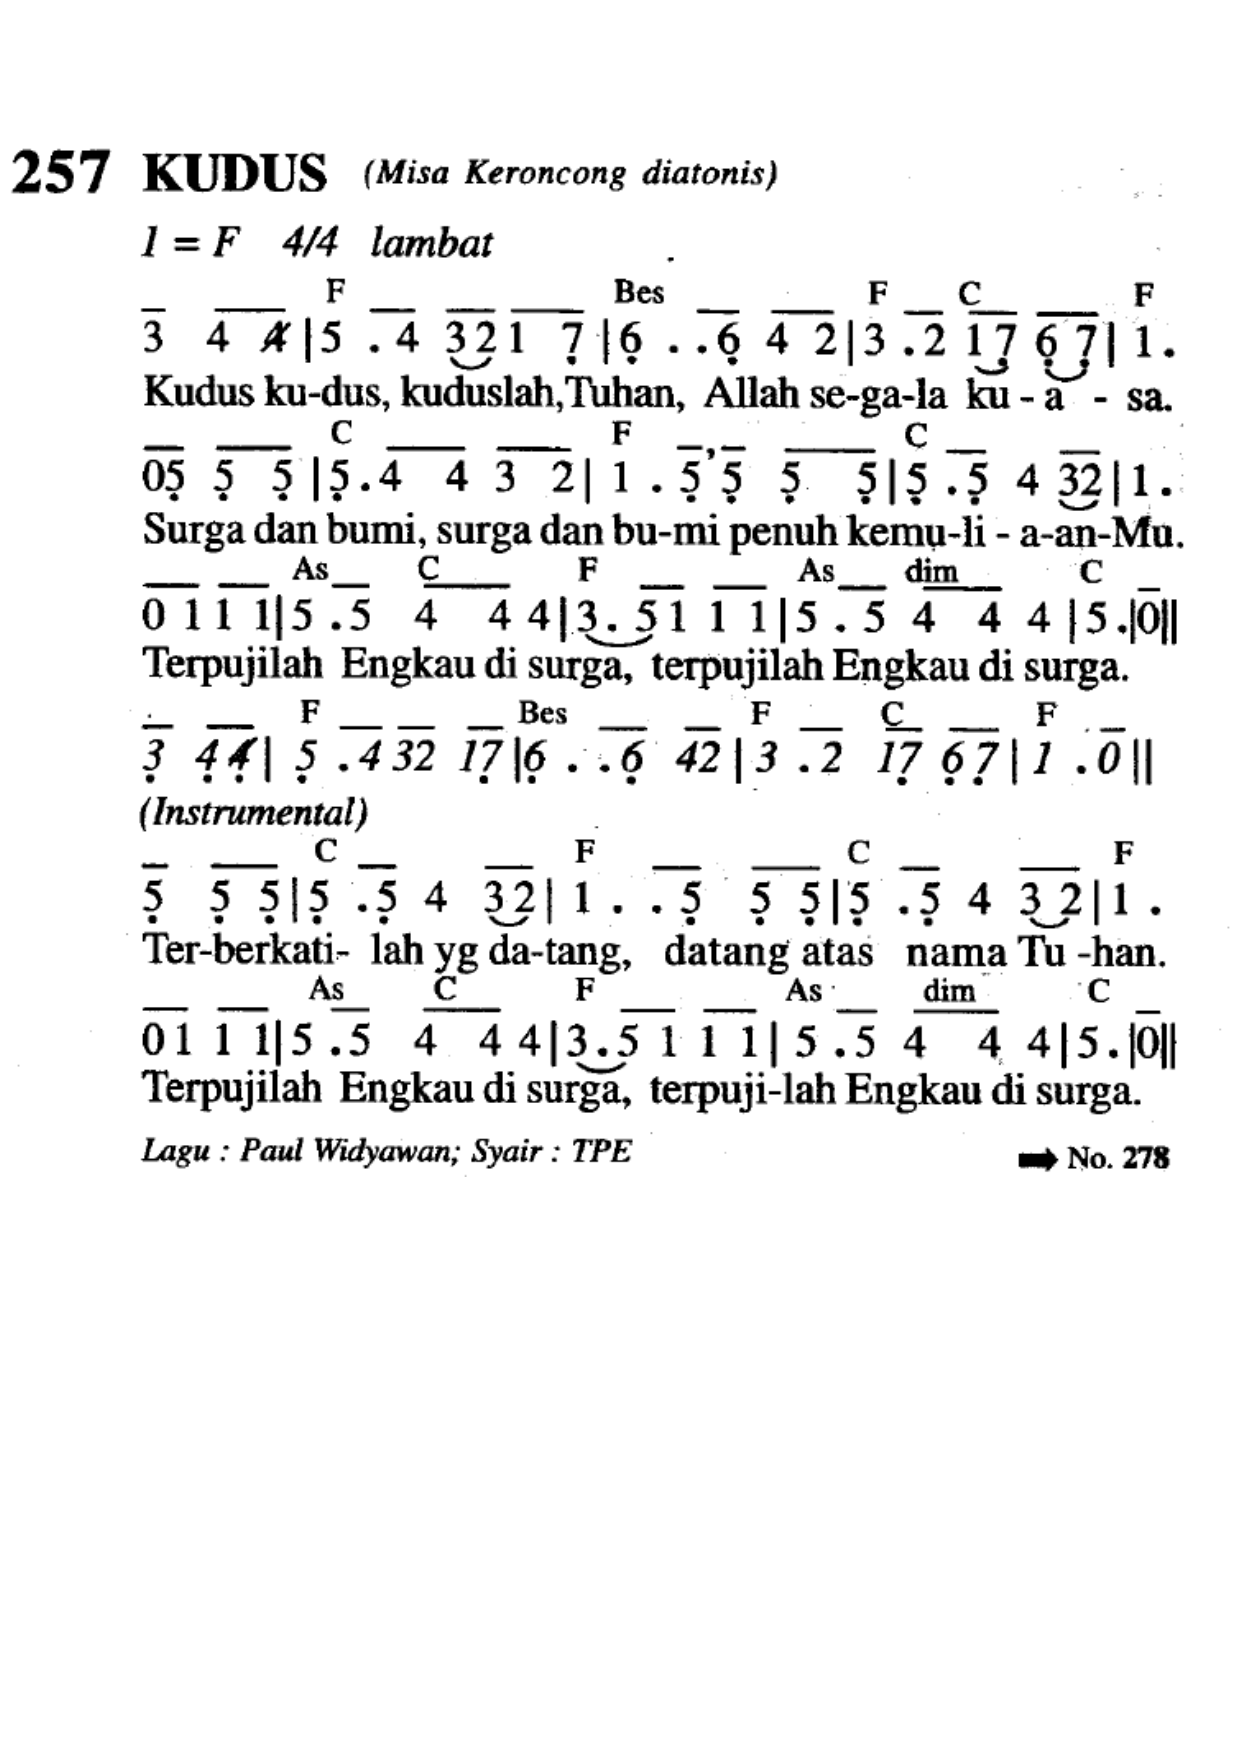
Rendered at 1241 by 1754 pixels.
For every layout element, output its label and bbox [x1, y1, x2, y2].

picture [0, 141, 1241, 1177]
